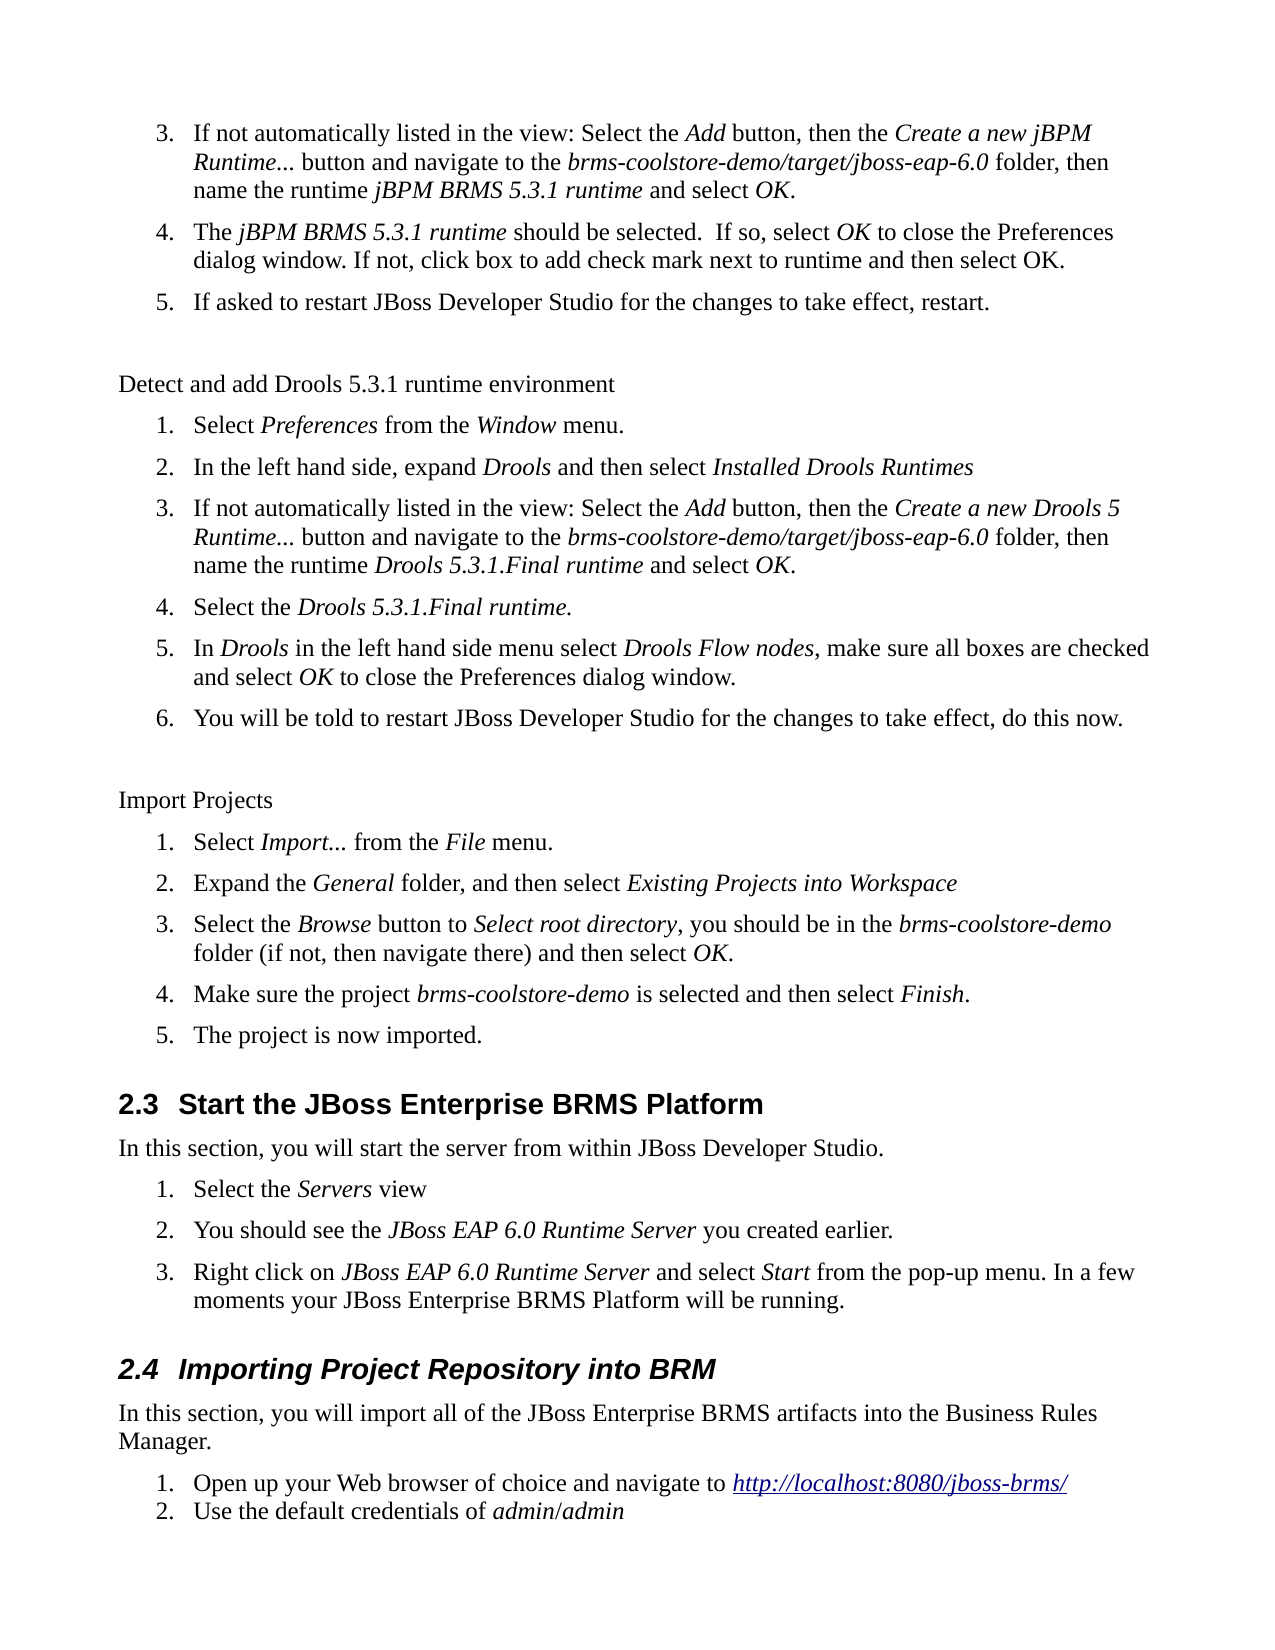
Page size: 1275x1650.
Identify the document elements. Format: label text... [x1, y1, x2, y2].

list Right click on JBoss EAP 6.0 Runtime Server and select Start from the pop-up menu. In a few moments your JBoss Enterprise BRMS Platform will be running. [156, 1257, 1157, 1314]
list Select the Browse button to Select root directory, you should be in the brms-coolstore-demo folder (if not, then navigate there) and then select OK. [156, 909, 1157, 967]
list You should see the JBoss EAP 6.0 Runtime Server you created earlier. [156, 1215, 1157, 1244]
list In the left hand side, expand Drools and then select Installed Drools Runtimes [156, 452, 1157, 481]
list If not automatically listed in the view: Select the Add button, then the Create a new Drools 5 Runtime... button and navigate to the brms-coolstore-demo/target/jboss-eap-6.0 folder, then name the runtime Drools 5.3.1.Final runtime and select OK. [156, 493, 1157, 579]
list Select Import... from the File menu. [156, 827, 1157, 856]
list Make sure the project brms-coolstore-demo is selected and then select Finish. [156, 979, 1157, 1008]
list Select the Servers view [156, 1174, 1157, 1203]
list Open up your Web browser of choice and navigate to http://localhost:8080/jboss-brms/ [156, 1468, 1157, 1496]
list If not automatically listed in the view: Select the Add button, then the Create a new jBPM Runtime... button and navigate to the brms-coolstore-demo/target/jboss-eap-6.0 folder, then name the runtime jBPM BRMS 5.3.1 runtime and select OK. [156, 118, 1157, 204]
list Select Preferences from the Window menu. [156, 411, 1157, 439]
list The jBPM BRMS 5.3.1 runtime should be selected. If so, select OK to close the Preferences dialog window. If not, click box to add check mark next to runtime and then select OK. [156, 217, 1157, 274]
text In this section, you will import all of the JBoss Enterprise BRMS artifacts into the Business Rules Manager. [118, 1398, 1157, 1455]
text Detect and add Drools 5.3.1 runtime environment [118, 369, 1157, 398]
subtitle Importing Project Repository into BRM [118, 1352, 1157, 1385]
list You will be told to restart JBoss Developer Studio for the changes to take effect, do this now. [156, 703, 1157, 732]
list Expand the General folder, and then select Existing Projects into Workspace [156, 868, 1157, 897]
list Select the Drools 5.3.1.Final runtime. [156, 592, 1157, 621]
list In Drools in the left hand side menu select Drools Flow nodes, make sure all boxes are checked and select OK to close the Preferences dialog window. [156, 633, 1157, 691]
subtitle Start the JBoss Enterprise BRMS Platform [118, 1087, 1157, 1120]
text Import Projects [118, 786, 1157, 814]
text In this section, you will start the server from within JBoss Developer Studio. [118, 1133, 1157, 1162]
list Use the default credentials of admin/admin [156, 1496, 1157, 1525]
list If asked to restart JBoss Developer Studio for the changes to take effect, restart. [156, 287, 1157, 316]
list The project is now imported. [156, 1021, 1157, 1049]
